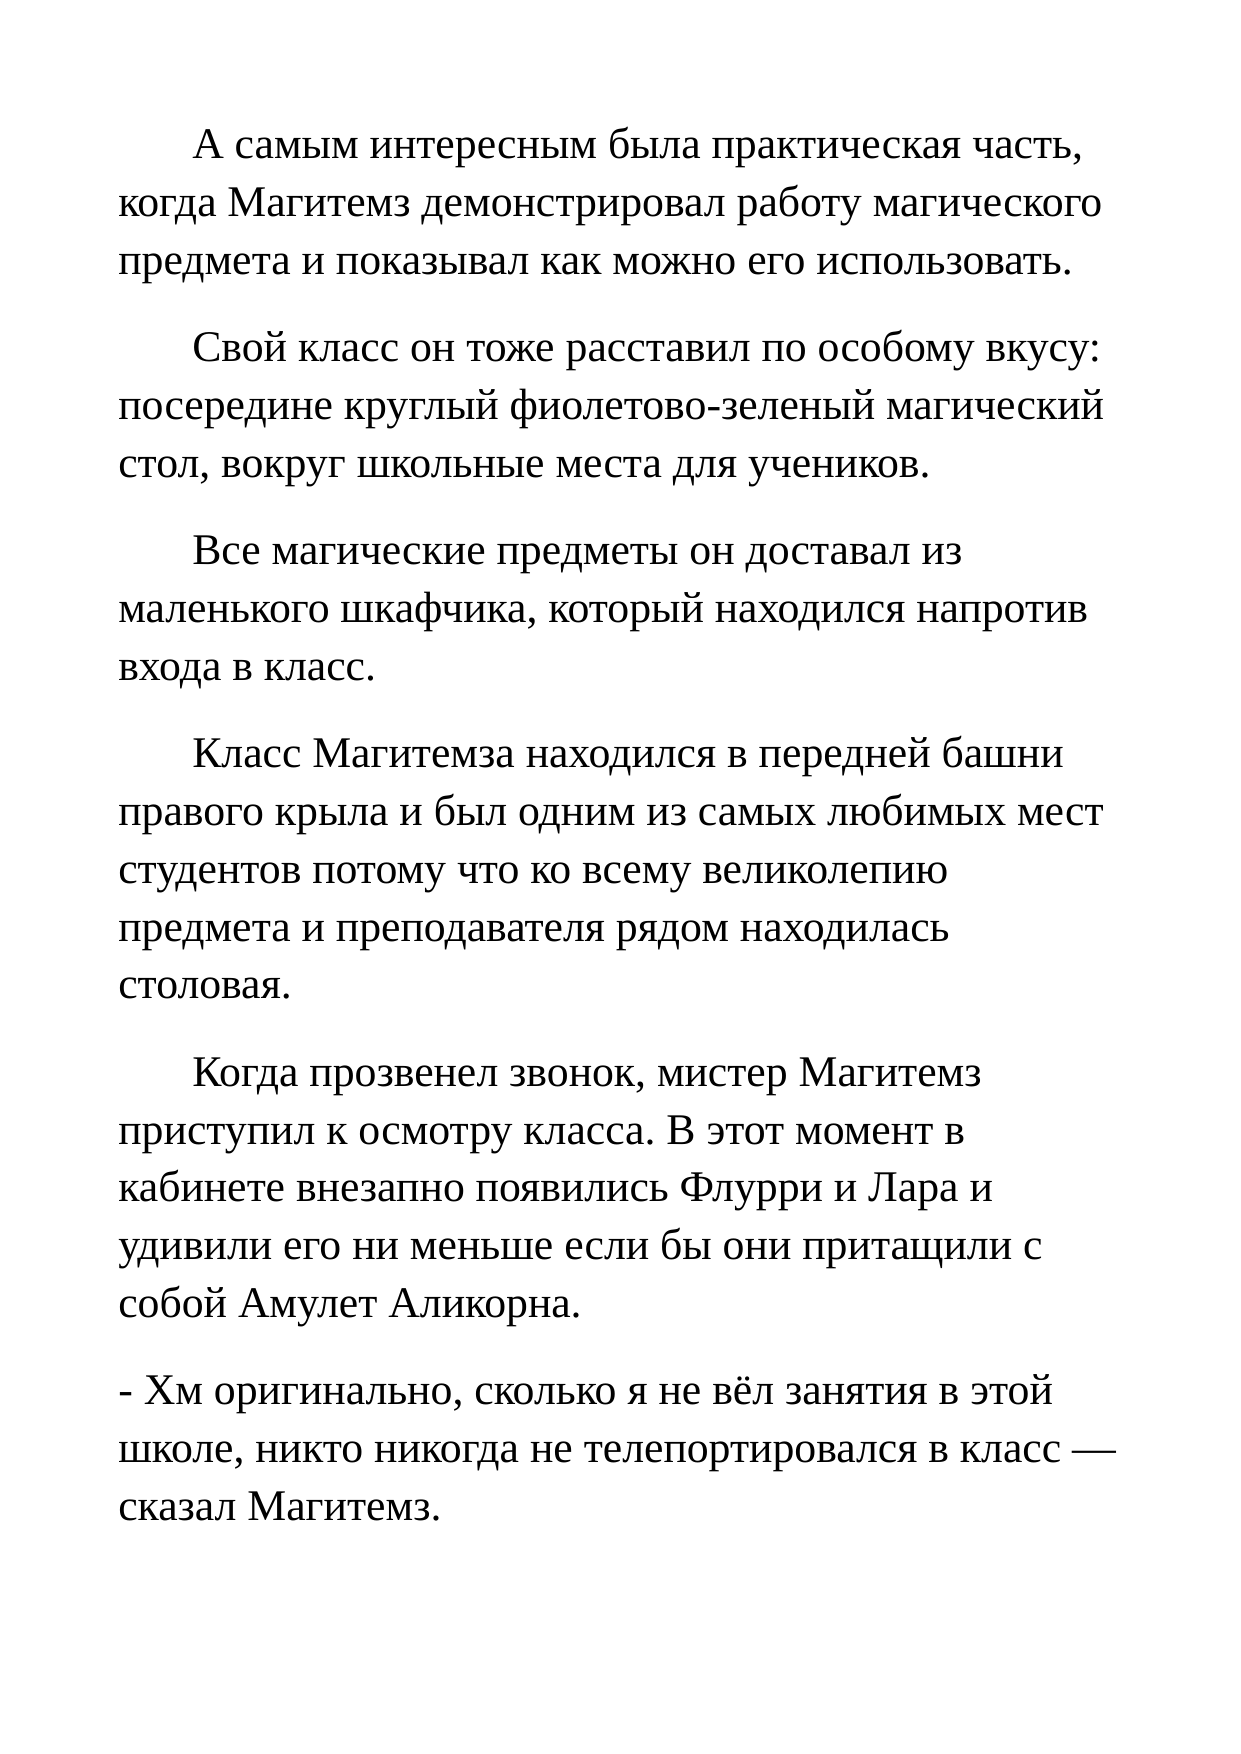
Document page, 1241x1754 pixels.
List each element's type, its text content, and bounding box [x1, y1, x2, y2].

text А самым интересным была практическая часть, когда Магитемз демонстрировал работу магического предмета и показывал как можно его использовать. [118, 118, 1122, 284]
text Свой класс он тоже расставил по особому вкусу: посередине круглый фиолетово-зеленый магический стол, вокруг школьные места для учеников. [118, 321, 1122, 487]
text - Хм оригинально, сколько я не вёл занятия в этой школе, никто никогда не телепортировался в класс — сказал Магитемз. [118, 1364, 1122, 1530]
text Класс Магитемза находился в передней башни правого крыла и был одним из самых любимых мест студентов потому что ко всему великолепию предмета и преподавателя рядом находилась столовая. [118, 727, 1122, 1008]
text Все магические предметы он доставал из маленького шкафчика, который находился напротив входа в класс. [118, 524, 1122, 690]
text Когда прозвенел звонок, мистер Магитемз приступил к осмотру класса. В этот момент в кабинете внезапно появились Флурри и Лара и удивили его ни меньше если бы они притащили с собой Амулет Аликорна. [118, 1045, 1122, 1327]
